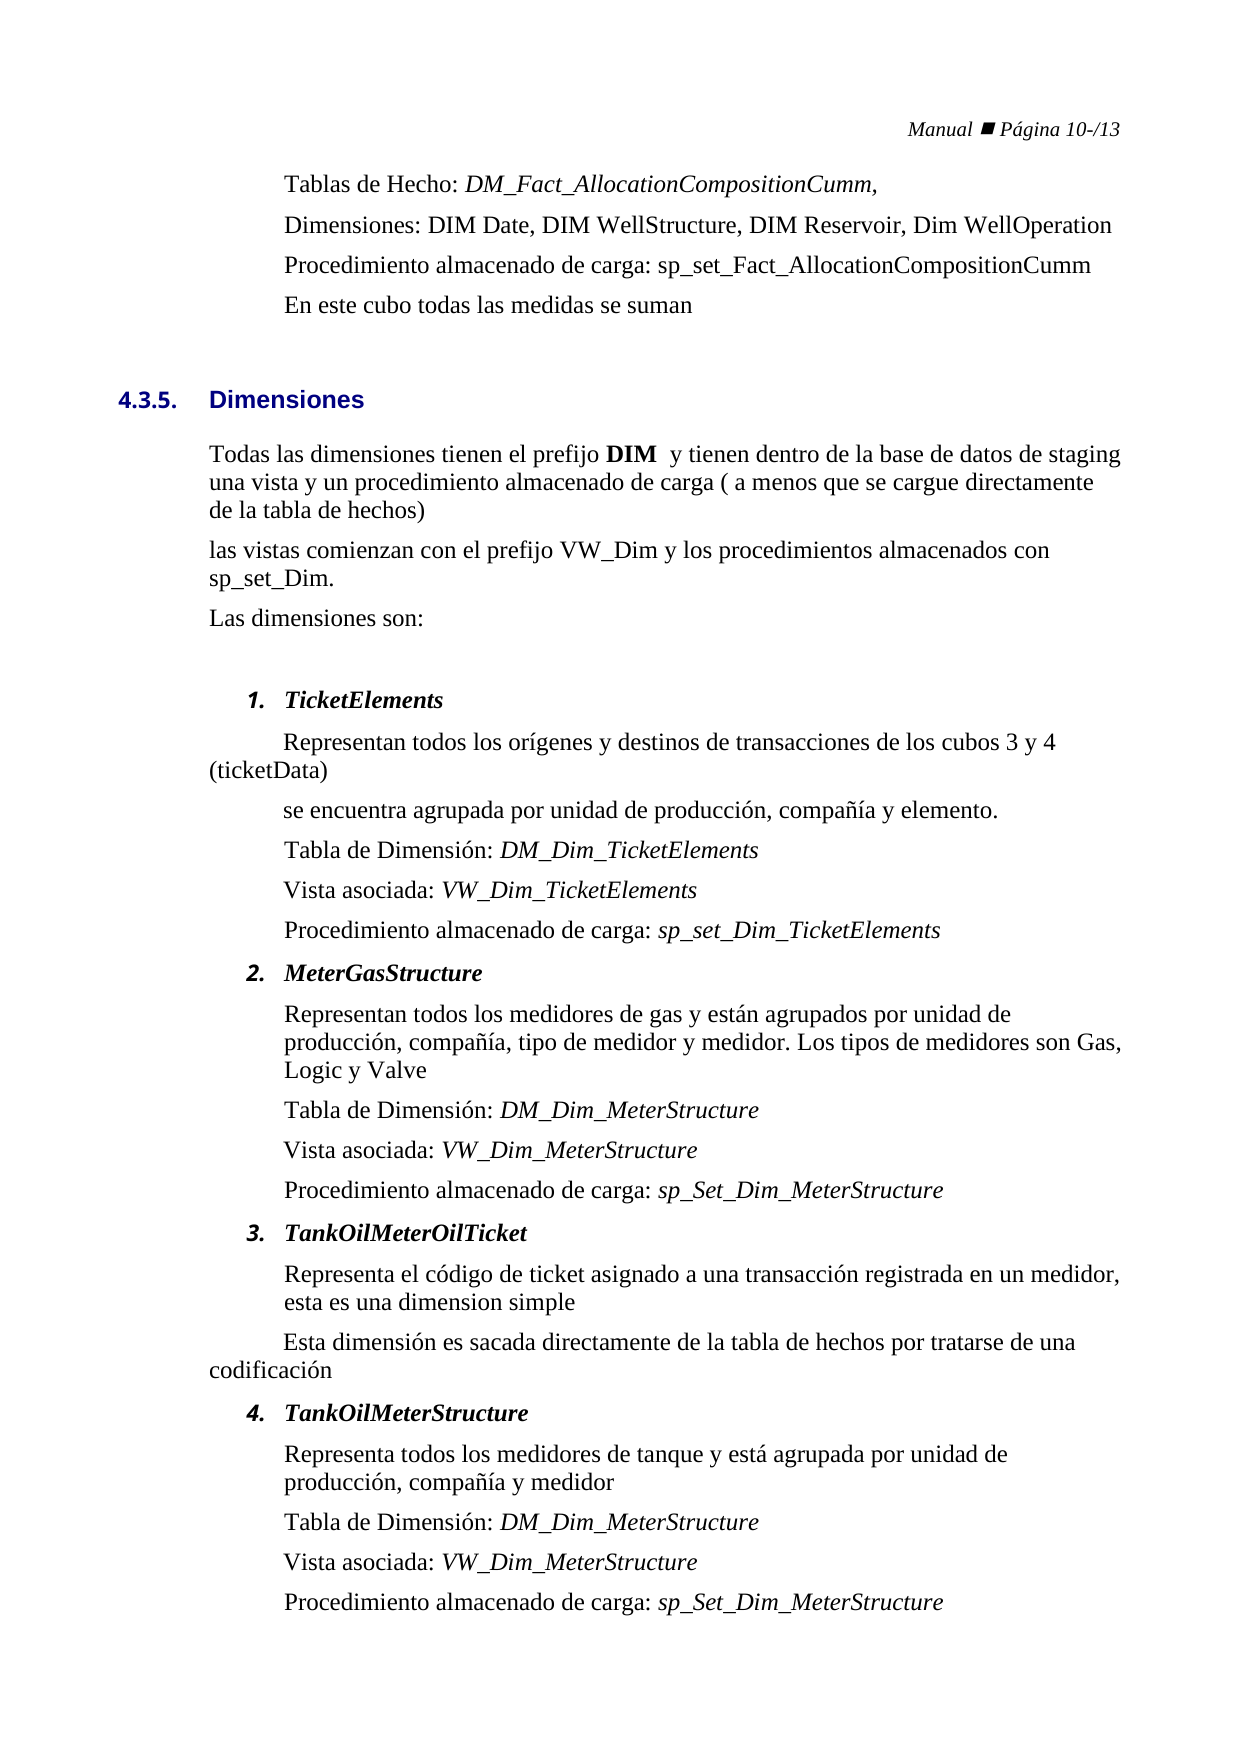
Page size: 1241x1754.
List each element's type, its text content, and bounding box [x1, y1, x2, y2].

text se encuentra agrupada por unidad de producción, compañía y elemento. [209, 796, 1122, 824]
list Representan todos los medidores de gas y están agrupados por unidad de producción, compañía, tipo de medidor y medidor. Los tipos de medidores son Gas, Logic y Valve [246, 1001, 1122, 1084]
list Procedimiento almacenado de carga: sp_Set_Dim_MeterStructure [246, 1177, 1122, 1204]
text Esta dimensión es sacada directamente de la tabla de hechos por tratarse de una codificación [209, 1328, 1122, 1384]
list En este cubo todas las medidas se suman [246, 291, 1122, 319]
text Vista asociada: VW_Dim_MeterStructure [209, 1548, 1122, 1576]
text Representan todos los orígenes y destinos de transacciones de los cubos 3 y 4 (ticketData) [209, 728, 1122, 783]
list Dimensiones: DIM Date, DIM WellStructure, DIM Reservoir, Dim WellOperation [246, 211, 1122, 238]
list Representa el código de ticket asignado a una transacción registrada en un medidor, esta es una dimension simple [246, 1261, 1122, 1316]
subtitle Dimensiones [118, 384, 1122, 415]
list TicketElements [246, 684, 1122, 716]
text Vista asociada: VW_Dim_TicketElements [209, 876, 1122, 904]
text Vista asociada: VW_Dim_MeterStructure [209, 1136, 1122, 1164]
list Representa todos los medidores de tanque y está agrupada por unidad de producción, compañía y medidor [246, 1440, 1122, 1496]
list MeterGasStructure [246, 957, 1122, 988]
text Las dimensiones son: [209, 604, 1122, 632]
list Tabla de Dimensión: DM_Dim_TicketElements [246, 836, 1122, 864]
list Tablas de Hecho: DM_Fact_AllocationCompositionCumm, [246, 171, 1122, 198]
list Procedimiento almacenado de carga: sp_set_Dim_TicketElements [246, 917, 1122, 944]
list Tabla de Dimensión: DM_Dim_MeterStructure [246, 1096, 1122, 1124]
list Procedimiento almacenado de carga: sp_set_Fact_AllocationCompositionCumm [246, 251, 1122, 279]
text Todas las dimensiones tienen el prefijo DIM y tienen dentro de la base de datos de staging una vista y un procedimiento almacenado de carga ( a menos que se cargue directamente de la tabla de hechos) [209, 440, 1122, 523]
list TankOilMeterOilTicket [246, 1217, 1122, 1248]
list TankOilMeterStructure [246, 1396, 1122, 1428]
list Procedimiento almacenado de carga: sp_Set_Dim_MeterStructure [246, 1588, 1122, 1616]
list Tabla de Dimensión: DM_Dim_MeterStructure [246, 1508, 1122, 1536]
text las vistas comienzan con el prefijo VW_Dim y los procedimientos almacenados con sp_set_Dim. [209, 536, 1122, 591]
